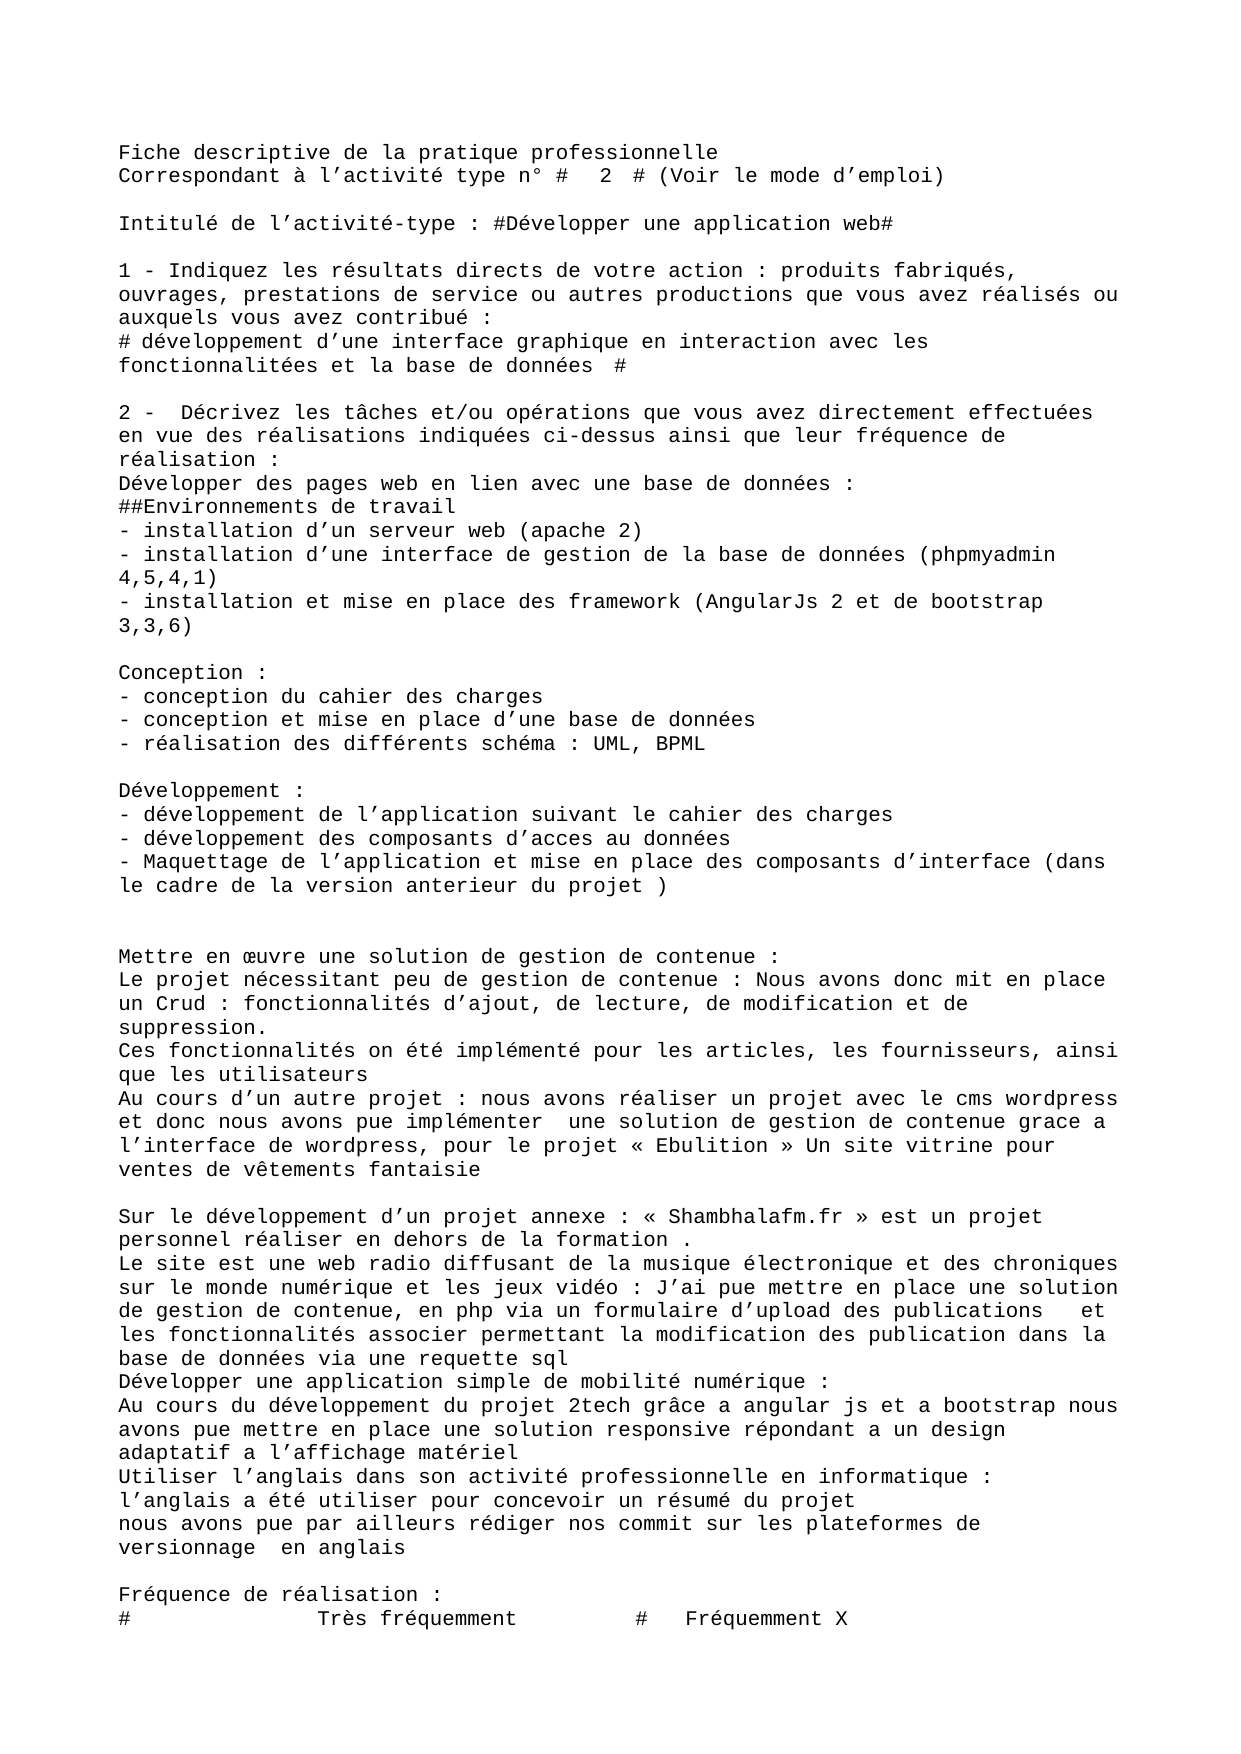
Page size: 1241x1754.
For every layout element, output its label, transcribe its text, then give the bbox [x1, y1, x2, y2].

text l’anglais a été utiliser pour concevoir un résumé du projet [118, 1489, 1122, 1513]
text - Maquettage de l’application et mise en place des composants d’interface (dans le cadre de la version anterieur du projet ) [118, 851, 1122, 898]
text - installation d’une interface de gestion de la base de données (phpmyadmin 4,5,4,1) [118, 544, 1122, 591]
text Développer une application simple de mobilité numérique : [118, 1371, 1122, 1395]
text Correspondant à l’activité type n° # 2 # (Voir le mode d’emploi) [118, 165, 1122, 189]
text Au cours d’un autre projet : nous avons réaliser un projet avec le cms wordpress et donc nous avons pue implémenter une solution de gestion de contenue grace a l’interface de wordpress, pour le projet « Ebulition » Un site vitrine pour ventes de vêtements fantaisie [118, 1088, 1122, 1182]
text nous avons pue par ailleurs rédiger nos commit sur les plateformes de versionnage en anglais [118, 1513, 1122, 1561]
text Conception : [118, 662, 1122, 686]
text Intitulé de l’activité-type : #Développer une application web# [118, 213, 1122, 236]
text - développement des composants d’acces au données [118, 827, 1122, 851]
text Développer des pages web en lien avec une base de données : [118, 473, 1122, 496]
text - développement de l’application suivant le cahier des charges [118, 804, 1122, 827]
text Mettre en œuvre une solution de gestion de contenue : [118, 946, 1122, 969]
text 1 - Indiquez les résultats directs de votre action : produits fabriqués, ouvrages, prestations de service ou autres productions que vous avez réalisés ou auxquels vous avez contribué : [118, 260, 1122, 331]
text Le projet nécessitant peu de gestion de contenue : Nous avons donc mit en place un Crud : fonctionnalités d’ajout, de lecture, de modification et de suppression. [118, 969, 1122, 1040]
text Utiliser l’anglais dans son activité professionnelle en informatique : [118, 1466, 1122, 1489]
text - réalisation des différents schéma : UML, BPML [118, 733, 1122, 757]
text # développement d’une interface graphique en interaction avec les fonctionnalitées et la base de données # [118, 331, 1122, 378]
text 2 - Décrivez les tâches et/ou opérations que vous avez directement effectuées en vue des réalisations indiquées ci-dessus ainsi que leur fréquence de réalisation : [118, 402, 1122, 473]
text Développement : [118, 780, 1122, 804]
text # Très fréquemment # Fréquemment X [118, 1608, 1122, 1631]
text Le site est une web radio diffusant de la musique électronique et des chroniques sur le monde numérique et les jeux vidéo : J’ai pue mettre en place une solution de gestion de contenue, en php via un formulaire d’upload des publications et les fonctionnalités associer permettant la modification des publication dans la base de données via une requette sql [118, 1253, 1122, 1371]
text - installation et mise en place des framework (AngularJs 2 et de bootstrap 3,3,6) [118, 591, 1122, 638]
text Ces fonctionnalités on été implémenté pour les articles, les fournisseurs, ainsi que les utilisateurs [118, 1040, 1122, 1088]
text Sur le développement d’un projet annexe : « Shambhalafm.fr » est un projet personnel réaliser en dehors de la formation . [118, 1206, 1122, 1253]
text - conception et mise en place d’une base de données [118, 709, 1122, 733]
text ##Environnements de travail [118, 496, 1122, 520]
text Fréquence de réalisation : [118, 1584, 1122, 1608]
text - installation d’un serveur web (apache 2) [118, 520, 1122, 544]
text - conception du cahier des charges [118, 686, 1122, 709]
text Fiche descriptive de la pratique professionnelle [118, 142, 1122, 165]
text Au cours du développement du projet 2tech grâce a angular js et a bootstrap nous avons pue mettre en place une solution responsive répondant a un design adaptatif a l’affichage matériel [118, 1395, 1122, 1466]
